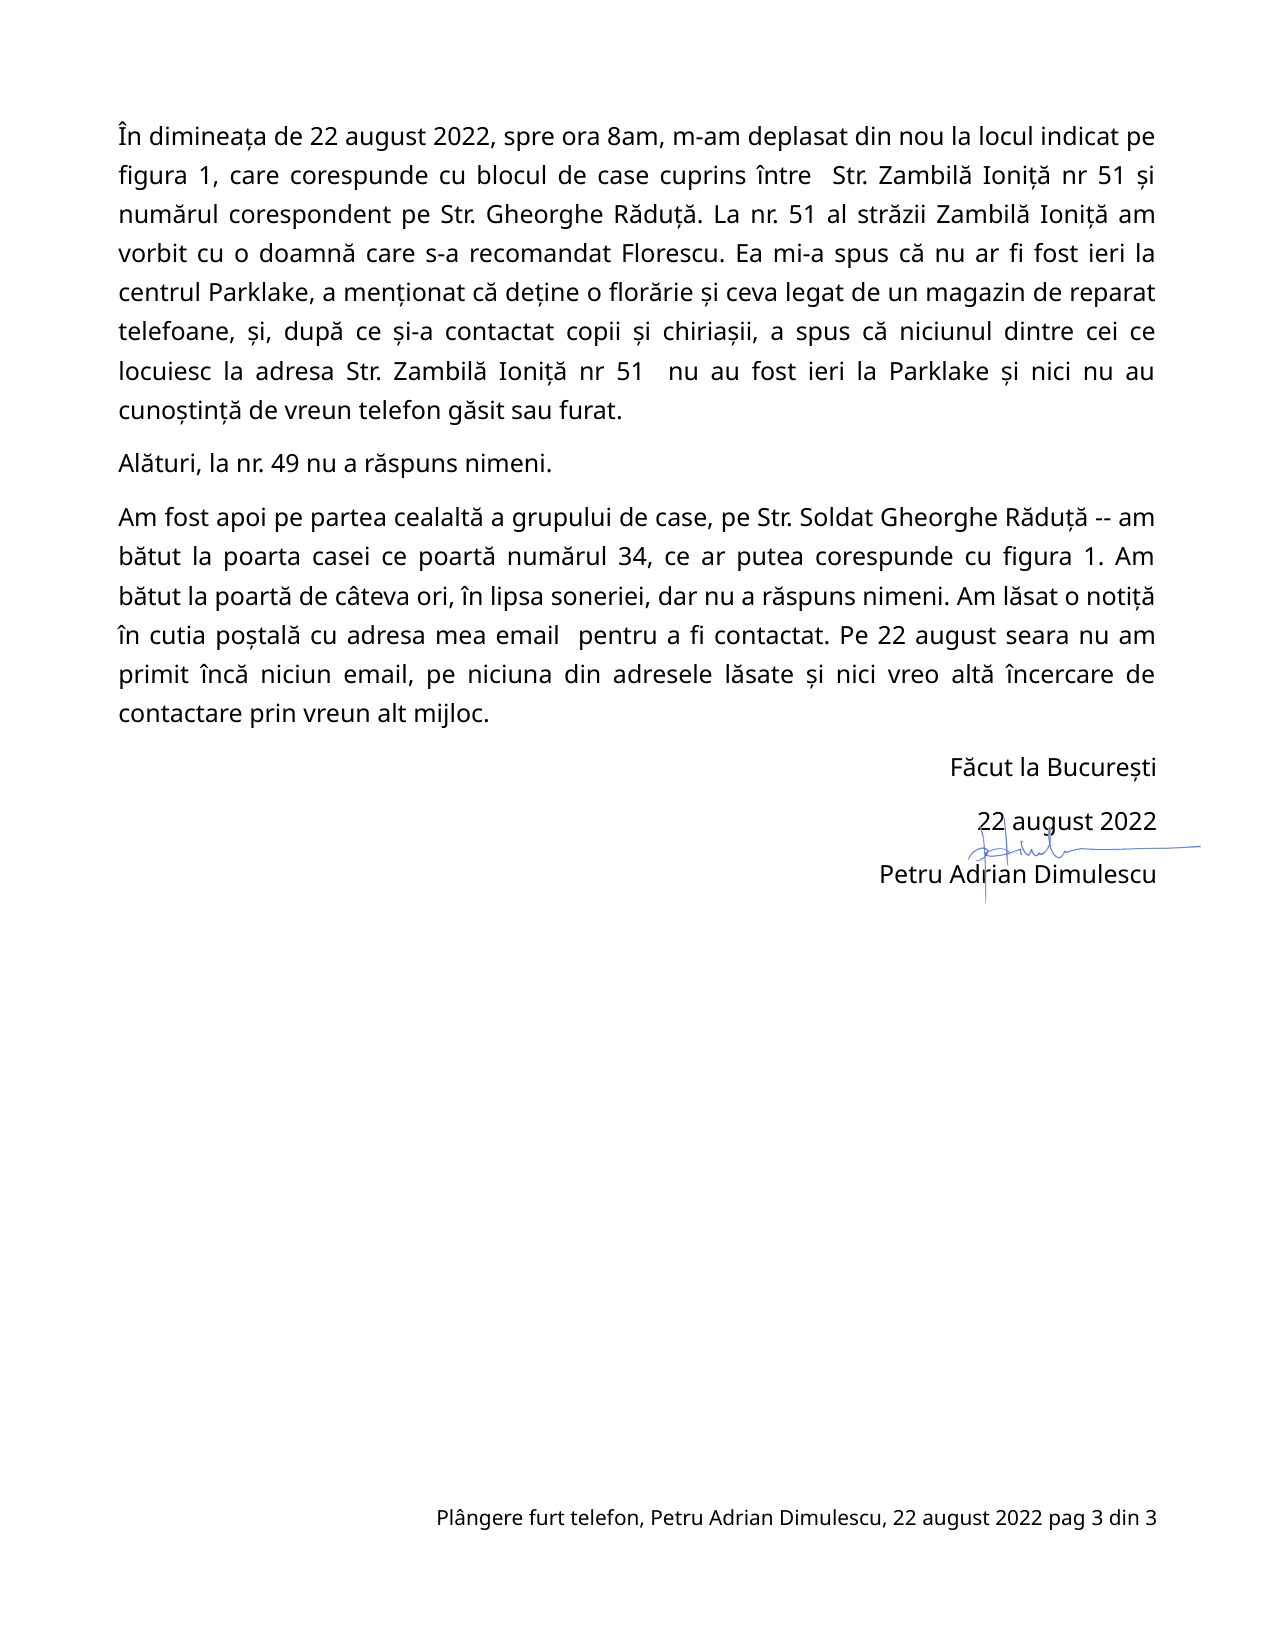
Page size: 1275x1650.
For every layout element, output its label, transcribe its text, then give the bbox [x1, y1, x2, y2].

text Alături, la nr. 49 nu a răspuns nimeni. [118, 446, 1157, 480]
text 22 august 2022 [118, 803, 949, 837]
text Petru Adrian Dimulescu [118, 857, 949, 891]
picture [949, 802, 1213, 904]
text Făcut la București [118, 749, 1157, 783]
text Am fost apoi pe partea cealaltă a grupului de case, pe Str. Soldat Gheorghe Răduță -- am bătut la poarta casei ce poartă numărul 34, ce ar putea corespunde cu figura 1. Am bătut la poartă de câteva ori, în lipsa soneriei, dar nu a răspuns nimeni. Am lăsat o notiță în cutia poștală cu adresa mea email pentru a fi contactat. Pe 22 august seara nu am primit încă niciun email, pe niciuna din adresele lăsate și nici vreo altă încercare de contactare prin vreun alt mijloc. [118, 500, 1157, 730]
text În dimineața de 22 august 2022, spre ora 8am, m-am deplasat din nou la locul indicat pe figura 1, care corespunde cu blocul de case cuprins între Str. Zambilă Ioniță nr 51 și numărul corespondent pe Str. Gheorghe Răduță. La nr. 51 al străzii Zambilă Ioniță am vorbit cu o doamnă care s-a recomandat Florescu. Ea mi-a spus că nu ar fi fost ieri la centrul Parklake, a menționat că deține o florărie și ceva legat de un magazin de reparat telefoane, și, după ce și-a contactat copii și chiriașii, a spus că niciunul dintre cei ce locuiesc la adresa Str. Zambilă Ioniță nr 51 nu au fost ieri la Parklake și nici nu au cunoștință de vreun telefon găsit sau furat. [118, 118, 1157, 426]
